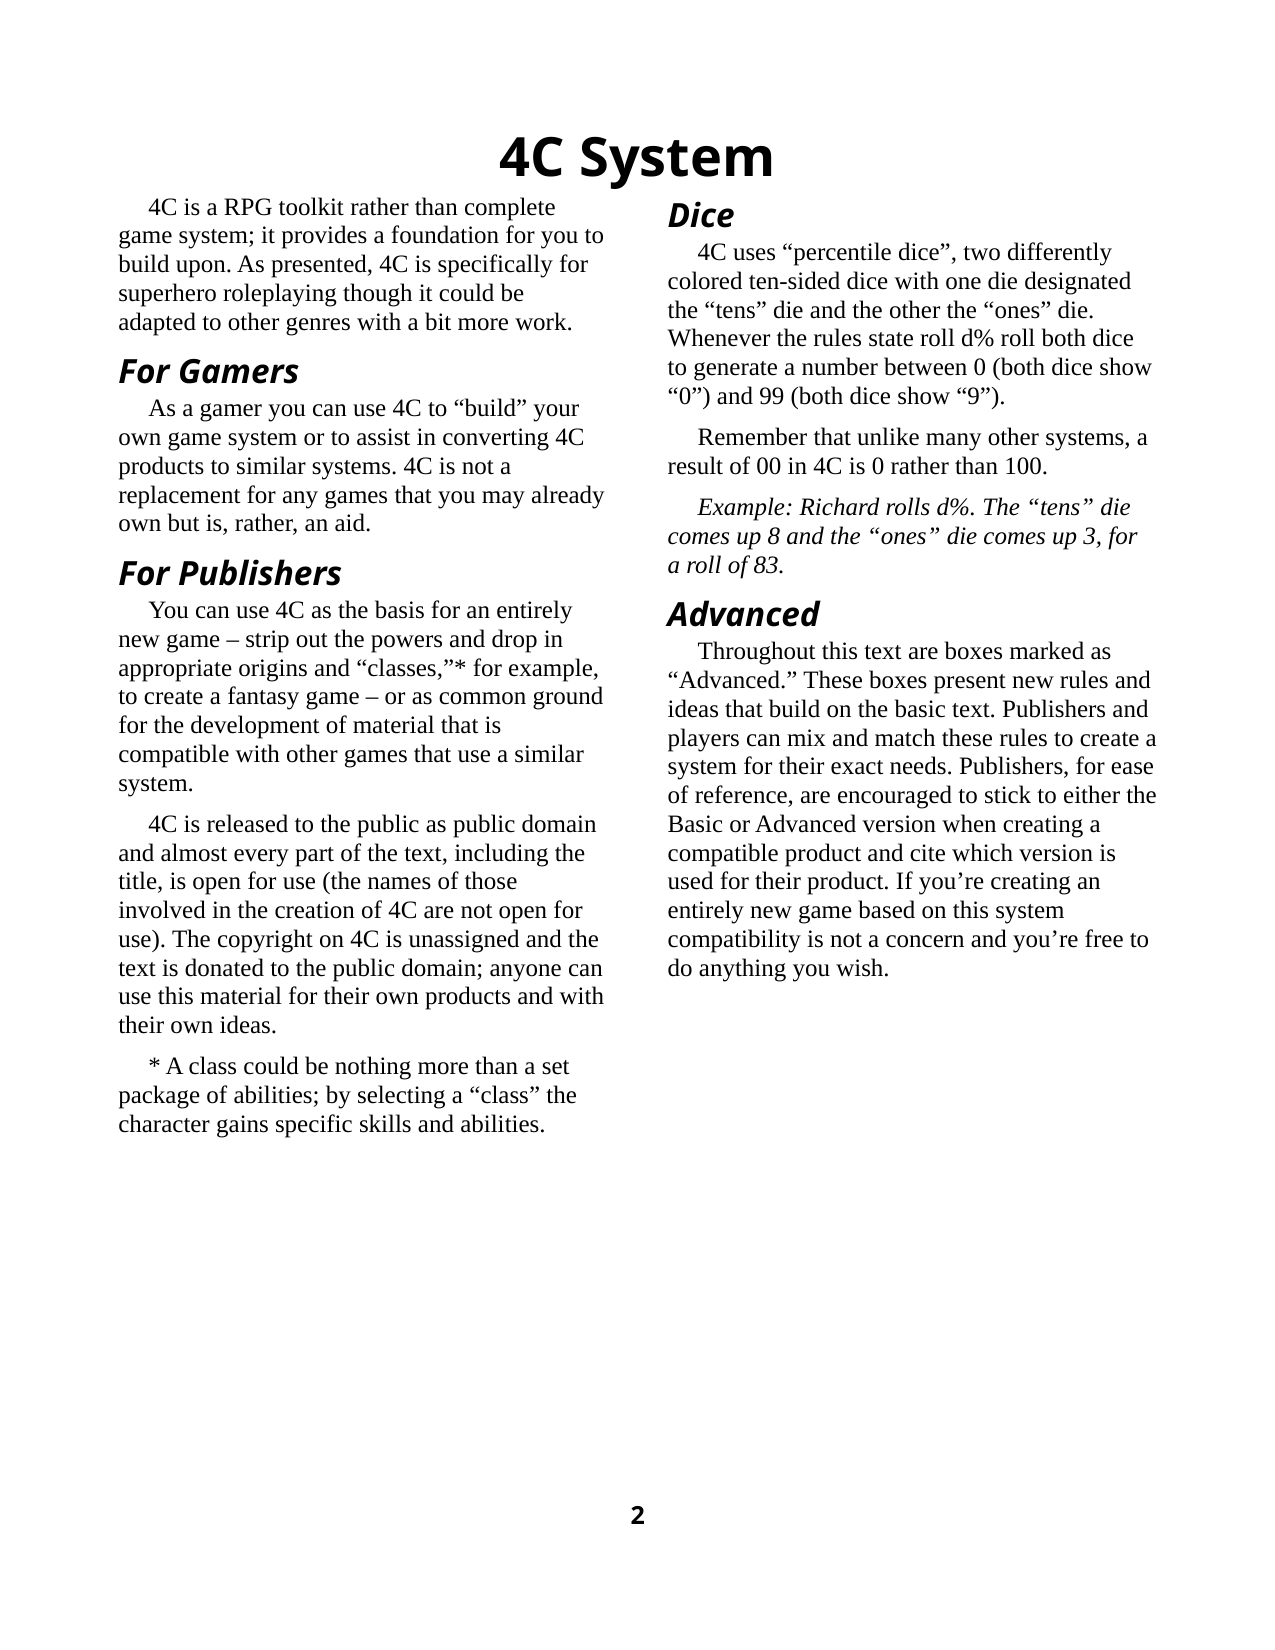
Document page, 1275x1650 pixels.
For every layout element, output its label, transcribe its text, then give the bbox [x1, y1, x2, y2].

text You can use 4C as the basis for an entirely new game – strip out the powers and drop in appropriate origins and “classes,”* for example, to create a fantasy game – or as common ground for the development of material that is compatible with other games that use a similar system. [118, 595, 607, 796]
subtitle For Gamers [118, 348, 607, 393]
subtitle Dice [667, 192, 1157, 237]
text 4C is a RPG toolkit rather than complete game system; it provides a foundation for you to build upon. As presented, 4C is specifically for superhero roleplaying though it could be adapted to other genres with a bit more work. [118, 192, 607, 336]
text * A class could be nothing more than a set package of abilities; by selecting a “class” the character gains specific skills and abilities. [118, 1051, 607, 1138]
text Throughout this text are boxes marked as “Advanced.” These boxes present new rules and ideas that build on the basic text. Publishers and players can mix and match these rules to create a system for their exact needs. Publishers, for ease of reference, are encouraged to stick to either the Basic or Advanced version when creating a compatible product and cite which version is used for their product. If you’re creating an entirely new game based on this system compatibility is not a concern and you’re free to do anything you wish. [667, 636, 1157, 981]
subtitle For Publishers [118, 550, 607, 595]
text As a gamer you can use 4C to “build” your own game system or to assist in converting 4C products to similar systems. 4C is not a replacement for any games that you may already own but is, rather, an aid. [118, 393, 607, 537]
subtitle Advanced [667, 591, 1157, 636]
text 4C is released to the public as public domain and almost every part of the text, including the title, is open for use (the names of those involved in the creation of 4C are not open for use). The copyright on 4C is unassigned and the text is donated to the public domain; anyone can use this material for their own products and with their own ideas. [118, 809, 607, 1039]
text Example: Richard rolls d%. The “tens” die comes up 8 and the “ones” die comes up 3, for a roll of 83. [667, 492, 1157, 578]
subtitle 4C System [118, 118, 1157, 192]
text 4C uses “percentile dice”, two differently colored ten-sided dice with one die designated the “tens” die and the other the “ones” die. Whenever the rules state roll d% roll both dice to generate a number between 0 (both dice show “0”) and 99 (both dice show “9”). [667, 237, 1157, 410]
text Remember that unlike many other systems, a result of 00 in 4C is 0 rather than 100. [667, 422, 1157, 480]
